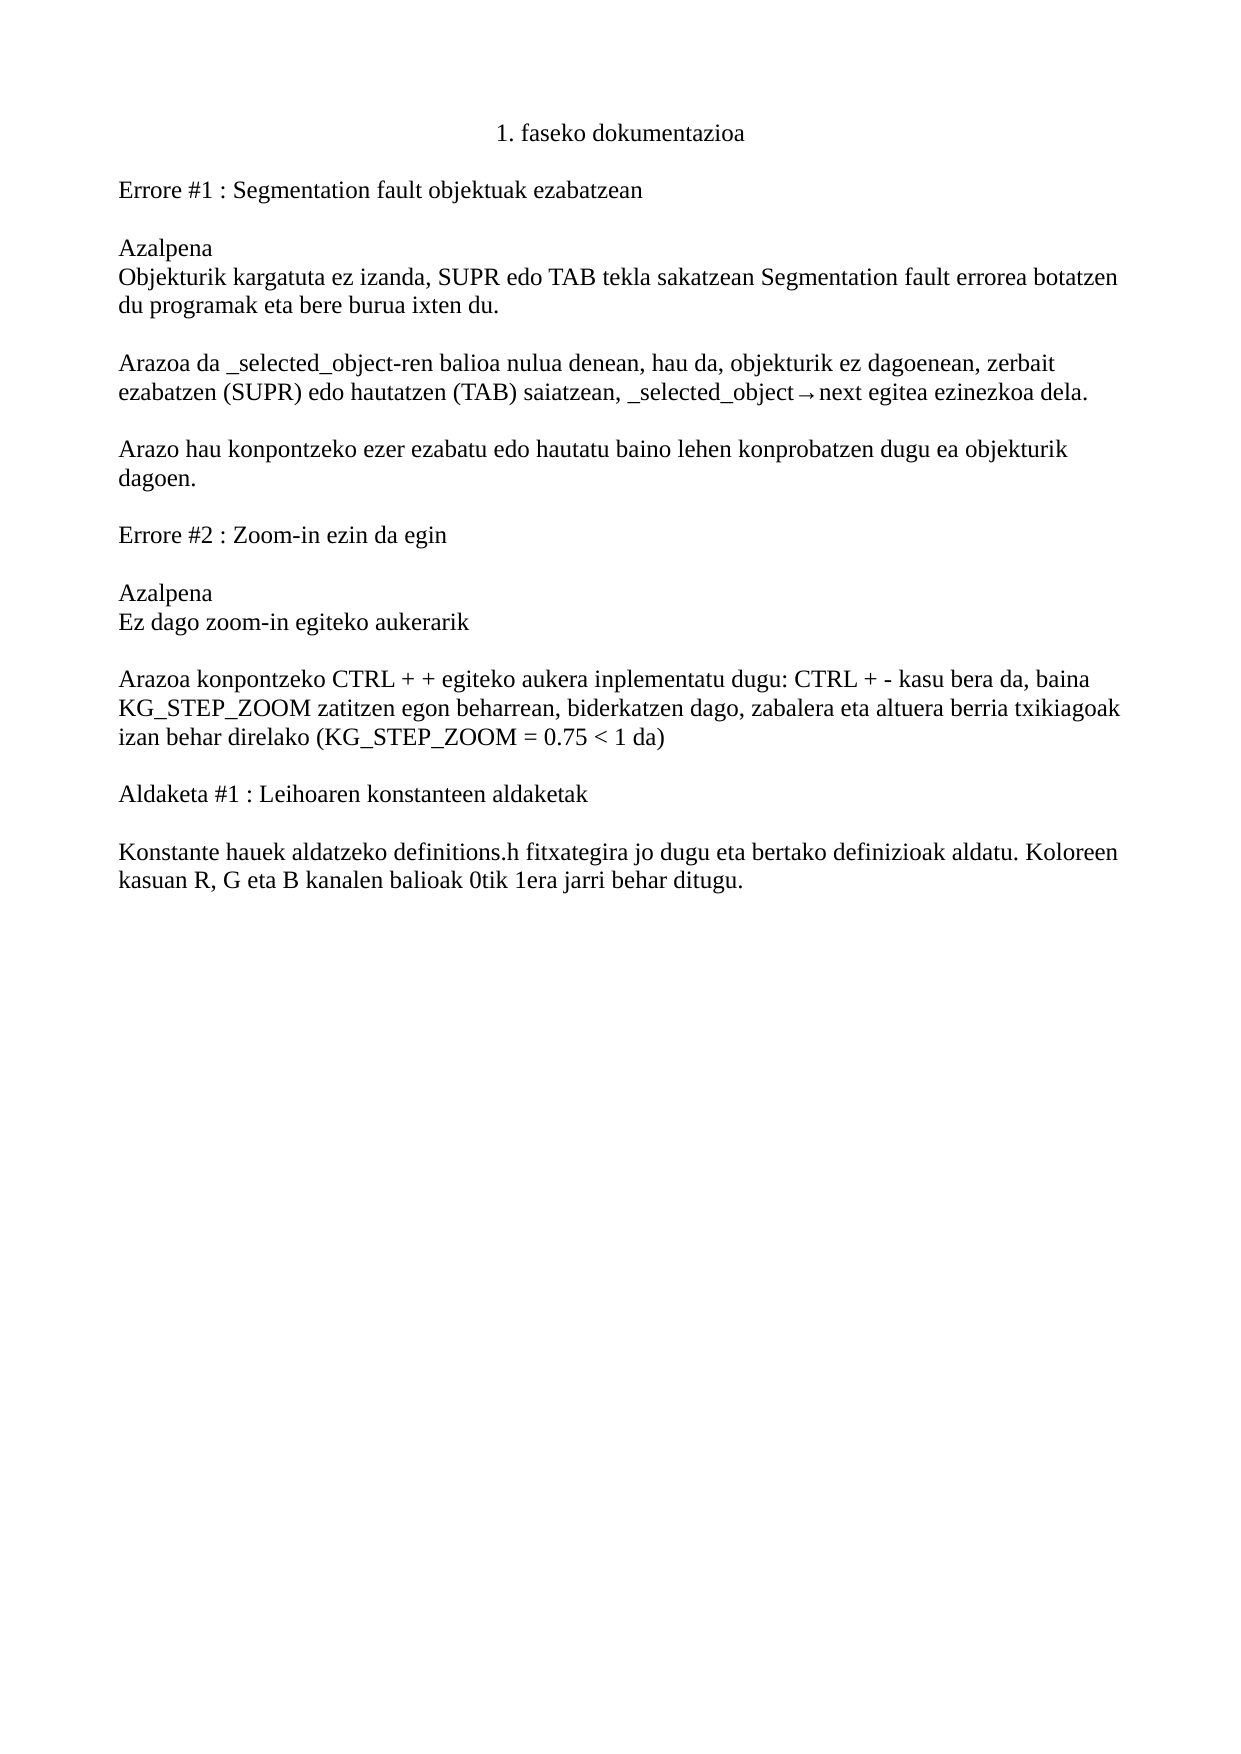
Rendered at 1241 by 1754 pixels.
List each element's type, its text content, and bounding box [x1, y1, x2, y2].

text Azalpena [118, 233, 1122, 262]
text Objekturik kargatuta ez izanda, SUPR edo TAB tekla sakatzean Segmentation fault errorea botatzen du programak eta bere burua ixten du. [118, 262, 1122, 319]
text 1. faseko dokumentazioa [118, 118, 1122, 147]
text Arazoa konpontzeko CTRL + + egiteko aukera inplementatu dugu: CTRL + - kasu bera da, baina KG_STEP_ZOOM zatitzen egon beharrean, biderkatzen dago, zabalera eta altuera berria txikiagoak izan behar direlako (KG_STEP_ZOOM = 0.75 < 1 da) [118, 664, 1122, 751]
text Konstante hauek aldatzeko definitions.h fitxategira jo dugu eta bertako definizioak aldatu. Koloreen kasuan R, G eta B kanalen balioak 0tik 1era jarri behar ditugu. [118, 837, 1122, 894]
text Arazoa da _selected_object-ren balioa nulua denean, hau da, objekturik ez dagoenean, zerbait ezabatzen (SUPR) edo hautatzen (TAB) saiatzean, _selected_object→next egitea ezinezkoa dela. [118, 348, 1122, 406]
text Arazo hau konpontzeko ezer ezabatu edo hautatu baino lehen konprobatzen dugu ea objekturik dagoen. [118, 434, 1122, 492]
text Aldaketa #1 : Leihoaren konstanteen aldaketak [118, 779, 1122, 808]
text Azalpena [118, 578, 1122, 607]
text Ez dago zoom-in egiteko aukerarik [118, 607, 1122, 636]
text Errore #2 : Zoom-in ezin da egin [118, 521, 1122, 549]
text Errore #1 : Segmentation fault objektuak ezabatzean [118, 176, 1122, 204]
